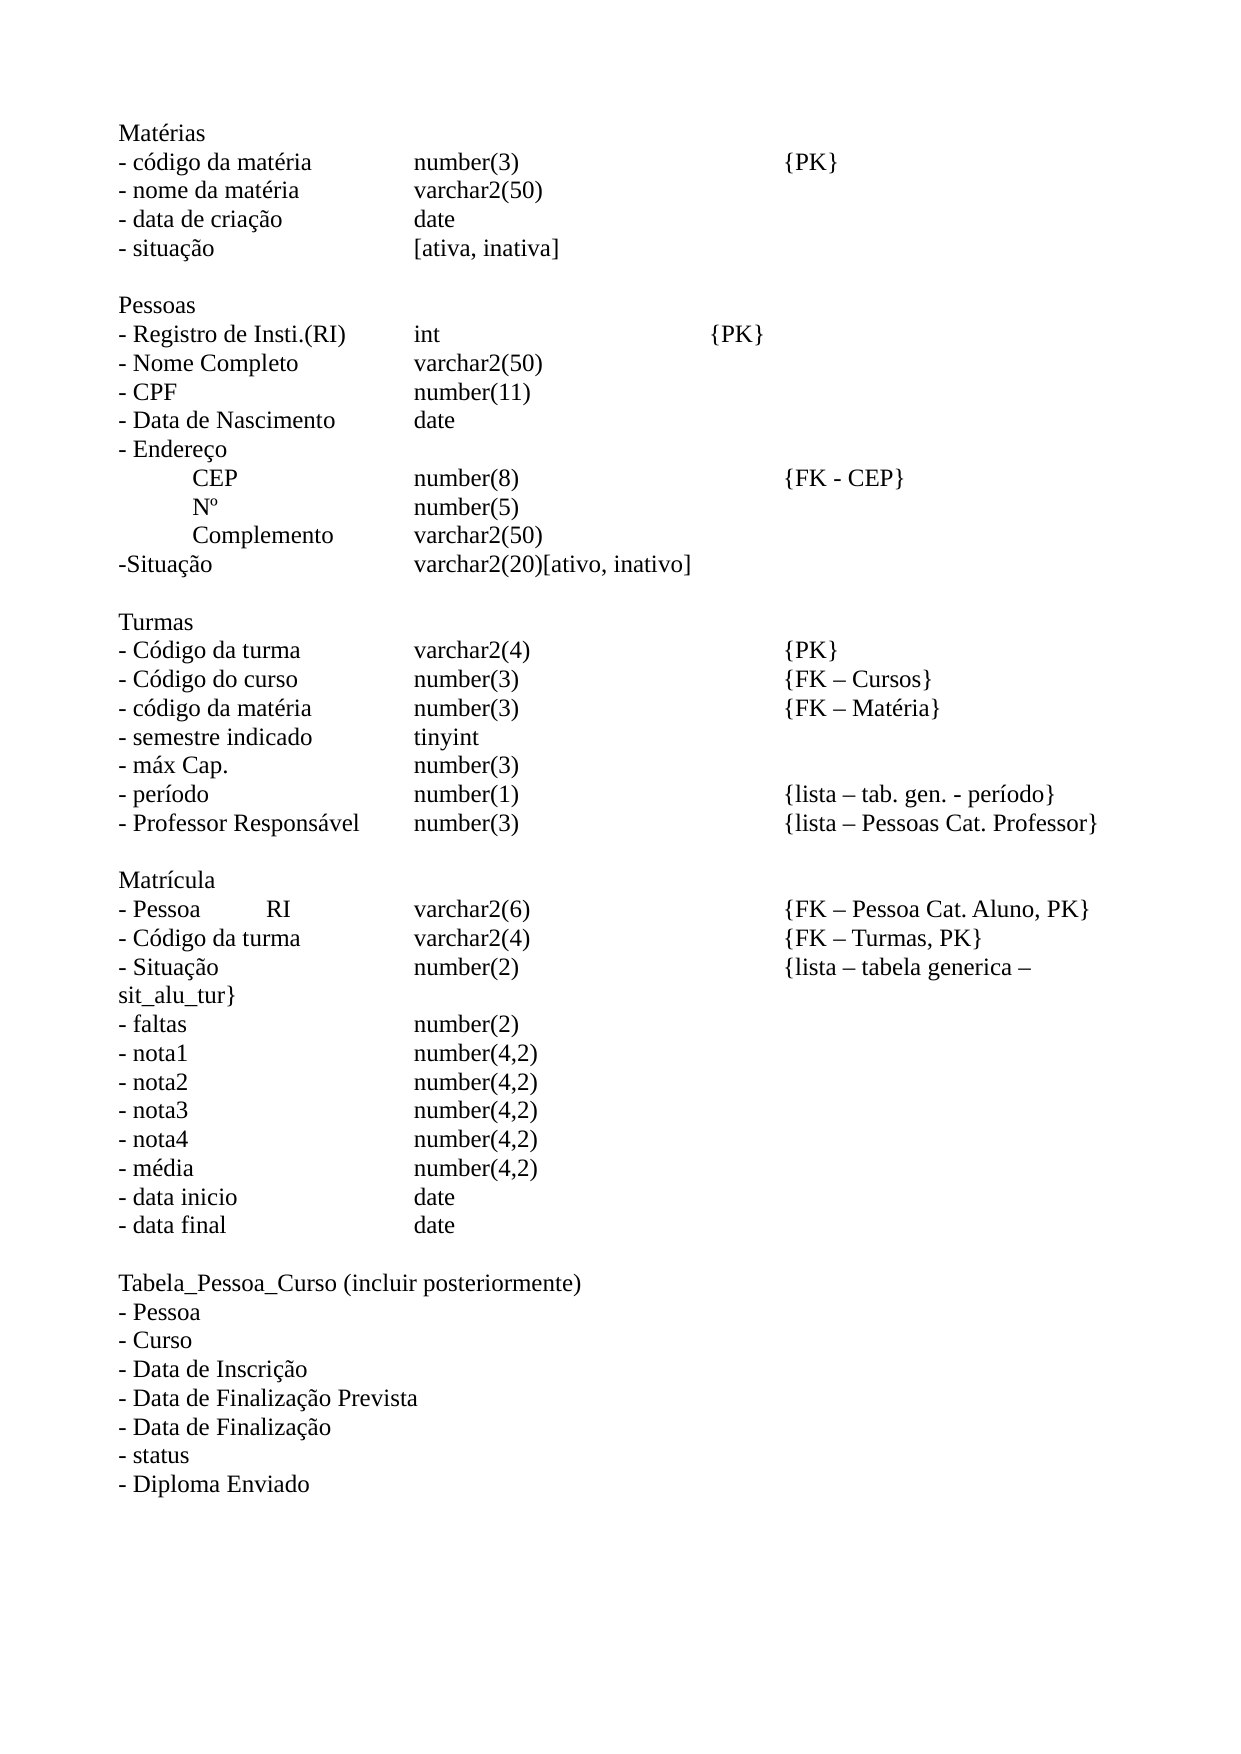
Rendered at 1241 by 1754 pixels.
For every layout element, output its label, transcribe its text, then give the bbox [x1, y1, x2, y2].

text - situação [ativa, inativa] [118, 233, 1122, 262]
text - média number(4,2) [118, 1153, 1122, 1182]
text - nota4 number(4,2) [118, 1124, 1122, 1153]
text Nº number(5) [118, 492, 1122, 521]
text - código da matéria number(3) {FK – Matéria} [118, 693, 1122, 722]
text - Nome Completo varchar2(50) [118, 348, 1122, 377]
text - nome da matéria varchar2(50) [118, 176, 1122, 204]
text - período number(1) {lista – tab. gen. - período} [118, 779, 1122, 808]
text - Código da turma varchar2(4) {FK – Turmas, PK} [118, 923, 1122, 952]
text Matrícula [118, 866, 1122, 894]
text Pessoas [118, 291, 1122, 319]
text - Data de Finalização Prevista [118, 1383, 1122, 1412]
text Complemento varchar2(50) [118, 521, 1122, 549]
text - data de criação date [118, 204, 1122, 233]
text - máx Cap. number(3) [118, 751, 1122, 779]
text - Código da turma varchar2(4) {PK} [118, 636, 1122, 664]
text - Data de Inscrição [118, 1354, 1122, 1383]
text -Situação varchar2(20)[ativo, inativo] [118, 549, 1122, 578]
text - Data de Nascimento date [118, 406, 1122, 434]
text - data inicio date [118, 1182, 1122, 1211]
text - data final date [118, 1211, 1122, 1239]
text - Data de Finalização [118, 1412, 1122, 1441]
text - Professor Responsável number(3) {lista – Pessoas Cat. Professor} [118, 808, 1122, 837]
text - código da matéria number(3) {PK} [118, 147, 1122, 176]
text - faltas number(2) [118, 1009, 1122, 1038]
text - CPF number(11) [118, 377, 1122, 406]
text - Endereço [118, 434, 1122, 463]
text - nota2 number(4,2) [118, 1067, 1122, 1096]
text - Pessoa [118, 1297, 1122, 1326]
text - nota3 number(4,2) [118, 1096, 1122, 1124]
text - Diploma Enviado [118, 1469, 1122, 1498]
text - Situação number(2) {lista – tabela generica – sit_alu_tur} [118, 952, 1122, 1009]
text Turmas [118, 607, 1122, 636]
text - Pessoa RI varchar2(6) {FK – Pessoa Cat. Aluno, PK} [118, 894, 1122, 923]
text - status [118, 1441, 1122, 1469]
text Matérias [118, 118, 1122, 147]
text - nota1 number(4,2) [118, 1038, 1122, 1067]
text - Curso [118, 1326, 1122, 1354]
text Tabela_Pessoa_Curso (incluir posteriormente) [118, 1268, 1122, 1297]
text - Registro de Insti.(RI) int {PK} [118, 319, 1122, 348]
text - Código do curso number(3) {FK – Cursos} [118, 664, 1122, 693]
text - semestre indicado tinyint [118, 722, 1122, 751]
text CEP number(8) {FK - CEP} [118, 463, 1122, 492]
